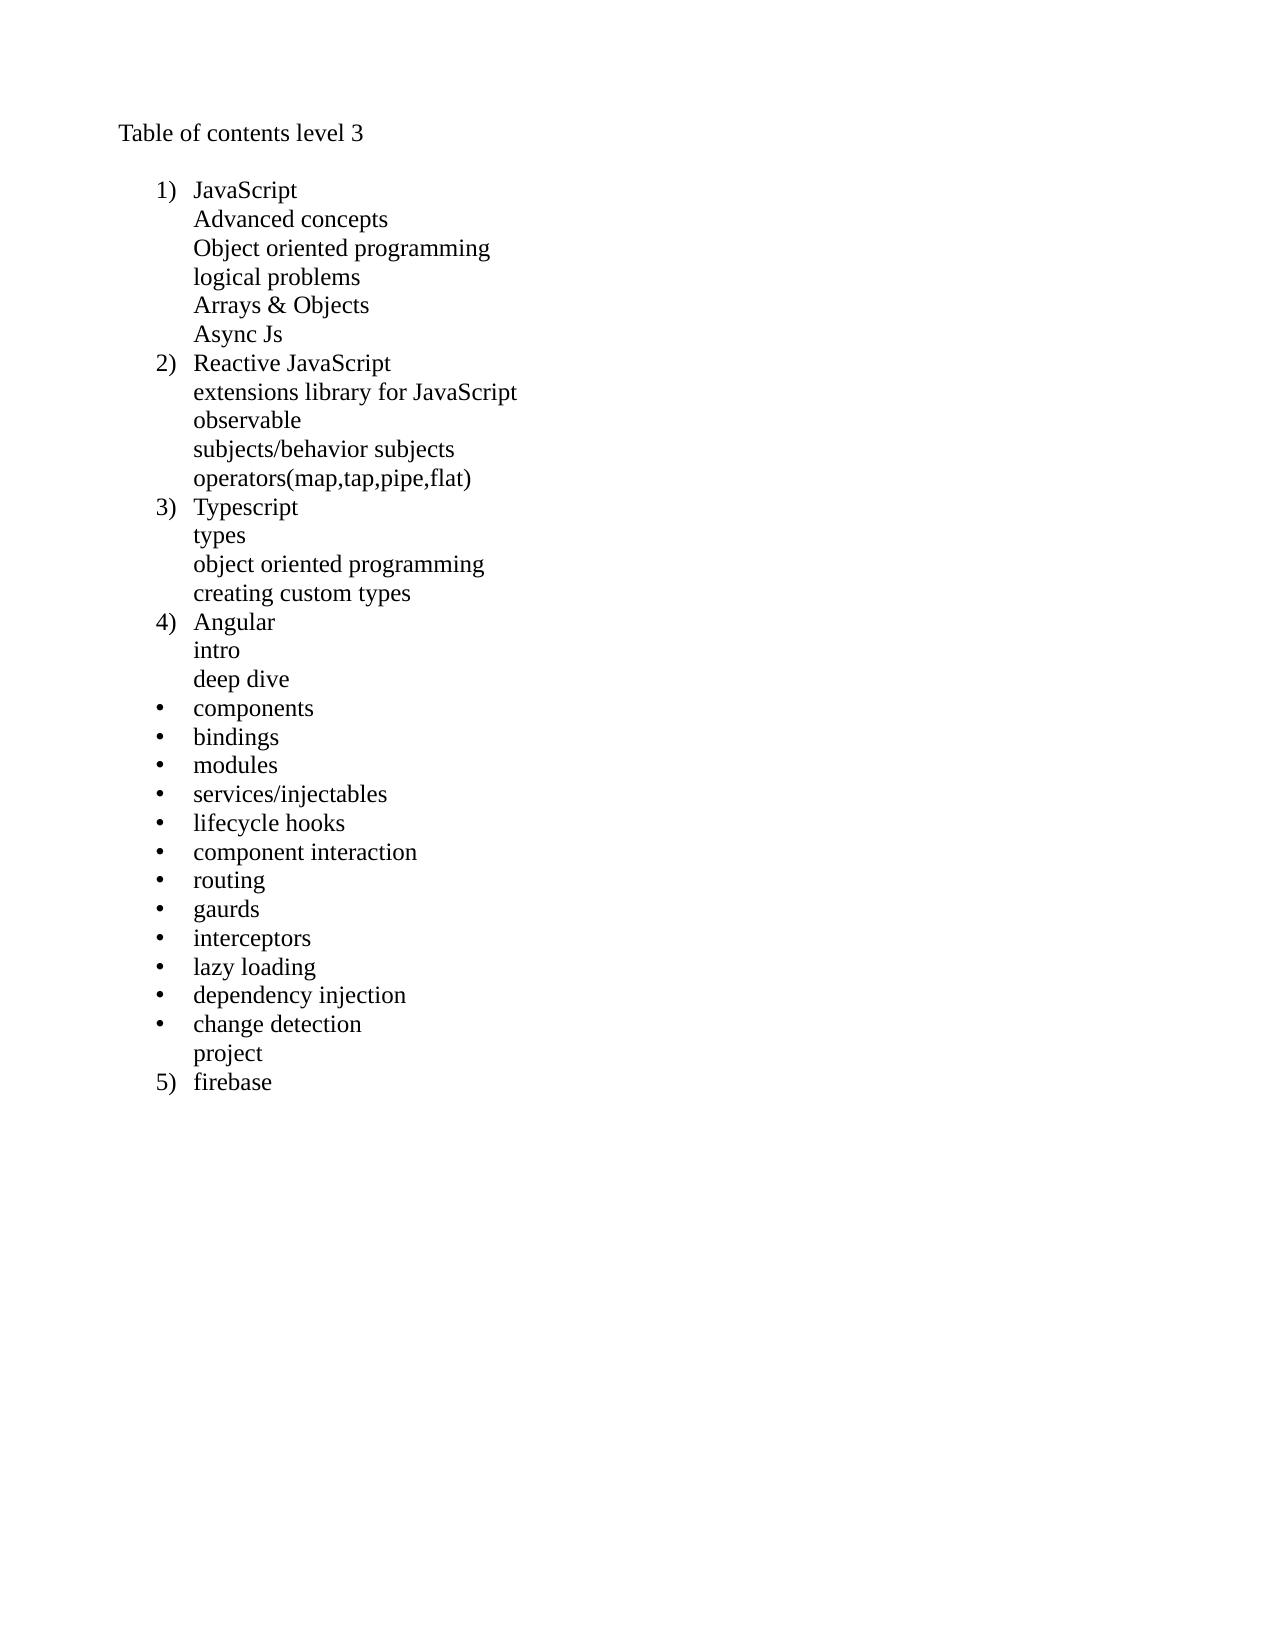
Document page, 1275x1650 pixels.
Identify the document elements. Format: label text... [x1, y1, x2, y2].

list lifecycle hooks [156, 808, 1157, 837]
list Object oriented programming [156, 233, 1157, 262]
list routing [156, 866, 1157, 894]
list bindings [156, 722, 1157, 751]
list Reactive JavaScript [156, 348, 1157, 377]
list operators(map,tap,pipe,flat) [156, 463, 1157, 492]
list subjects/behavior subjects [156, 434, 1157, 463]
list observable [156, 406, 1157, 434]
list creating custom types [156, 578, 1157, 607]
list components [156, 693, 1157, 722]
list modules [156, 751, 1157, 779]
list firebase [156, 1067, 1157, 1096]
list deep dive [156, 664, 1157, 693]
list intro [156, 636, 1157, 664]
list project [156, 1038, 1157, 1067]
list JavaScript [156, 176, 1157, 204]
list Advanced concepts [156, 204, 1157, 233]
list component interaction [156, 837, 1157, 866]
list services/injectables [156, 779, 1157, 808]
list Arrays & Objects [156, 291, 1157, 319]
list change detection [156, 1009, 1157, 1038]
list logical problems [156, 262, 1157, 291]
list dependency injection [156, 981, 1157, 1009]
list interceptors [156, 923, 1157, 952]
list extensions library for JavaScript [156, 377, 1157, 406]
list lazy loading [156, 952, 1157, 981]
text Table of contents level 3 [118, 118, 1157, 147]
list types [156, 521, 1157, 549]
list gaurds [156, 894, 1157, 923]
list Typescript [156, 492, 1157, 521]
list object oriented programming [156, 549, 1157, 578]
list Async Js [156, 319, 1157, 348]
list Angular [156, 607, 1157, 636]
